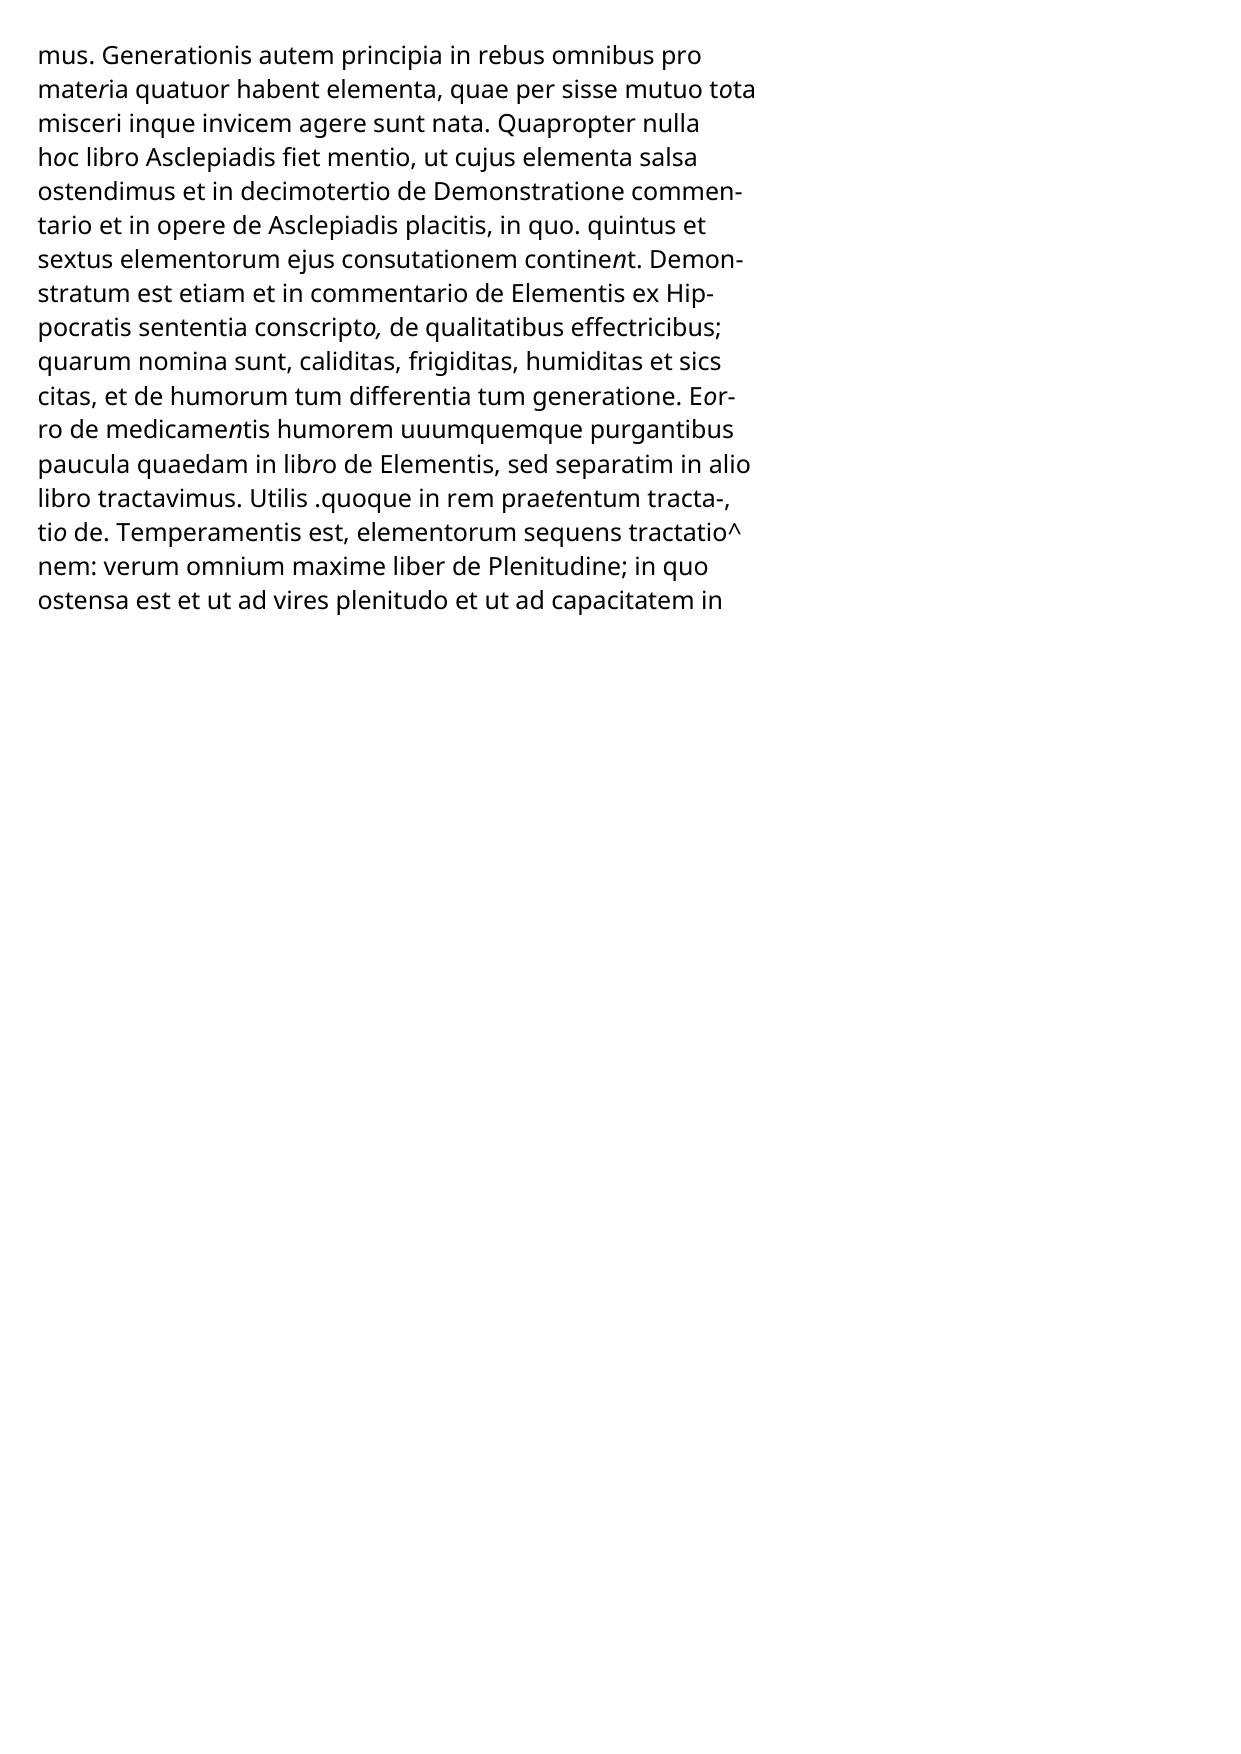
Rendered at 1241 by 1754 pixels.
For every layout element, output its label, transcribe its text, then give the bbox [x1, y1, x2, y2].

text mus. Generationis autem principia in rebus omnibus pro materia quatuor habent elementa, quae per sisse mutuo tota misceri inque invicem agere sunt nata. Quapropter nulla hoc libro Asclepiadis fiet mentio, ut cujus elementa salsa ostendimus et in decimotertio de Demonstratione commen- tario et in opere de Asclepiadis placitis, in quo. quintus et sextus elementorum ejus consutationem continent. Demon- stratum est etiam et in commentario de Elementis ex Hip- pocratis sententia conscripto, de qualitatibus effectricibus; quarum nomina sunt, caliditas, frigiditas, humiditas et sics citas, et de humorum tum differentia tum generatione. Eor- ro de medicamentis humorem uuumquemque purgantibus paucula quaedam in libro de Elementis, sed separatim in alio libro tractavimus. Utilis .quoque in rem praetentum tracta-, tio de. Temperamentis est, elementorum sequens tractatio^ nem: verum omnium maxime liber de Plenitudine; in quo ostensa est et ut ad vires plenitudo et ut ad capacitatem in [37, 37, 1203, 617]
